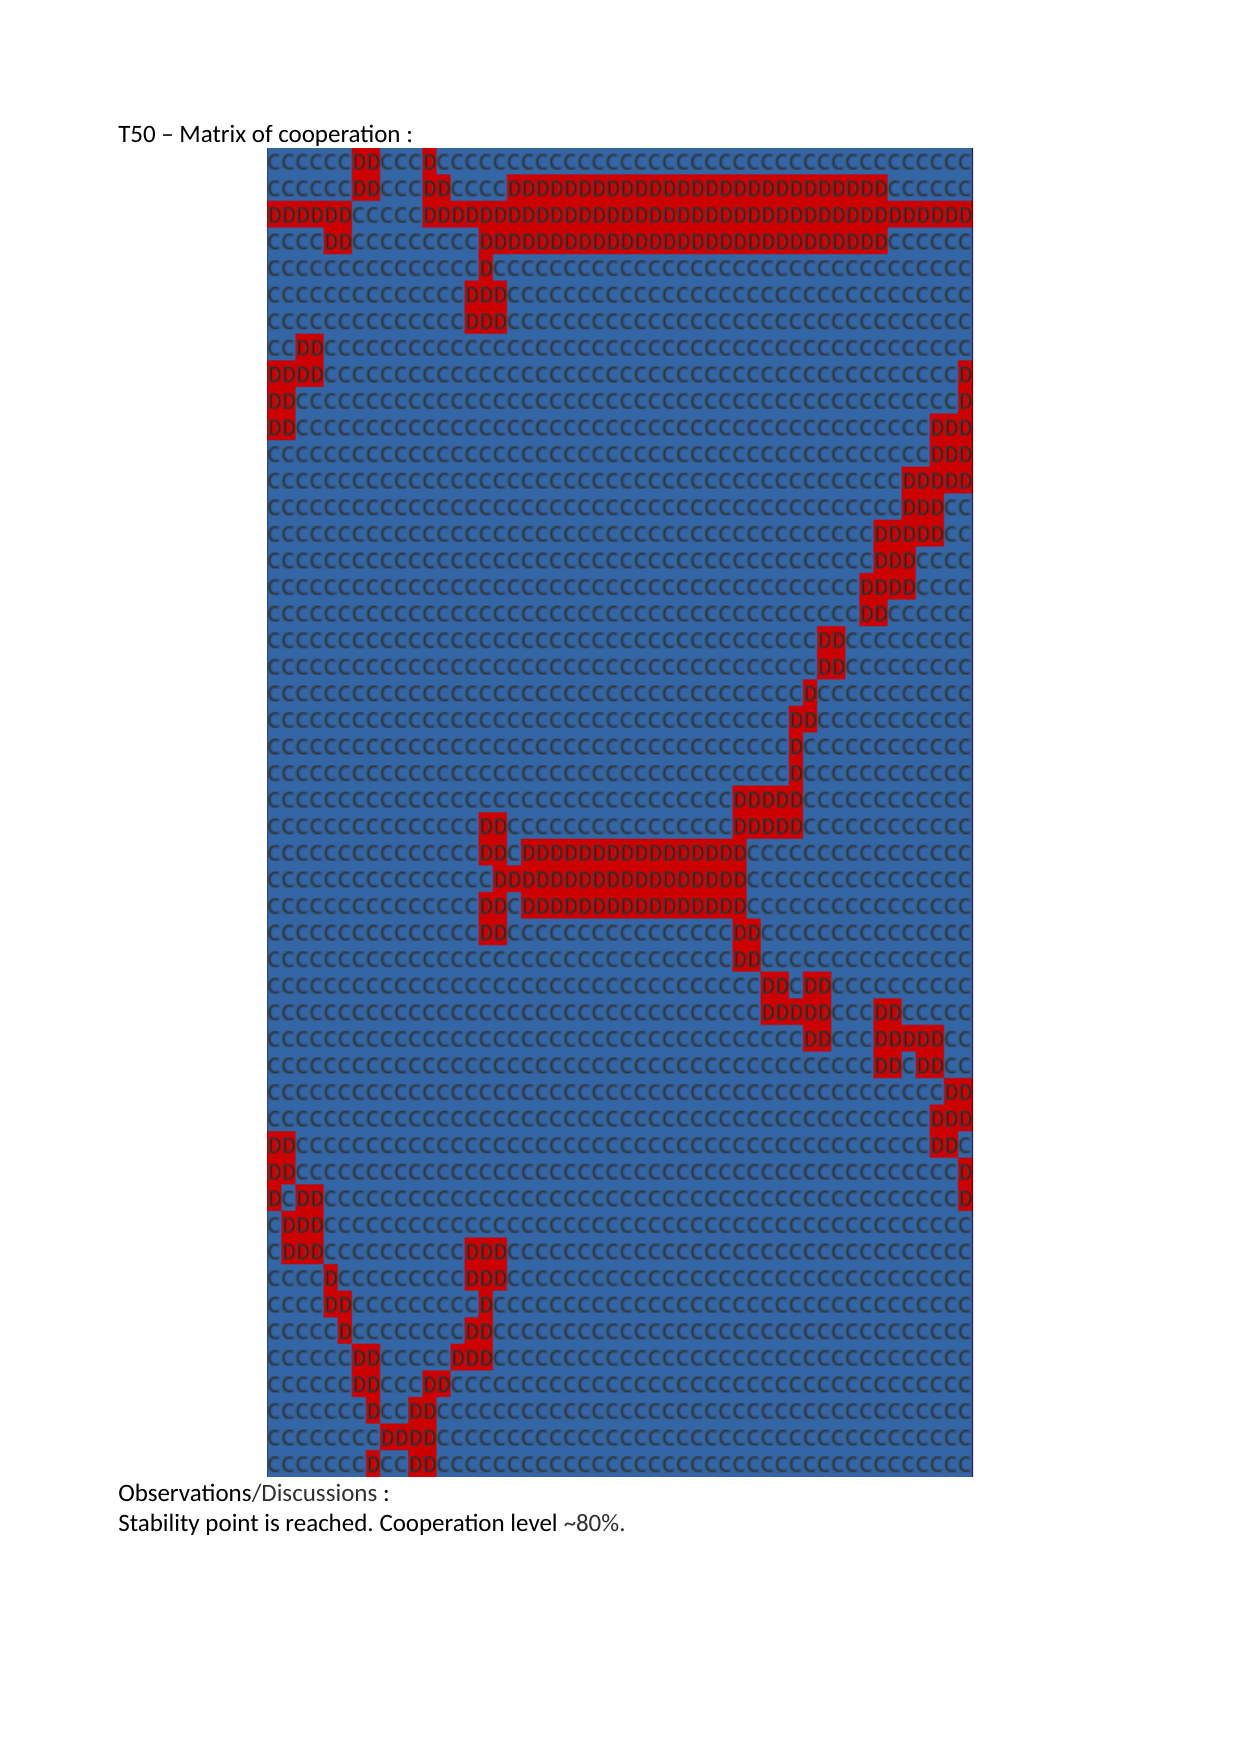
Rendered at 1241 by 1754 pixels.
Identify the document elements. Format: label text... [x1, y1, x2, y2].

text Observations/Discussions : [118, 149, 1122, 1507]
picture [267, 148, 974, 1477]
text T50 – Matrix of cooperation : [118, 118, 1122, 149]
text Stability point is reached. Cooperation level ~80%. [118, 1507, 1122, 1538]
